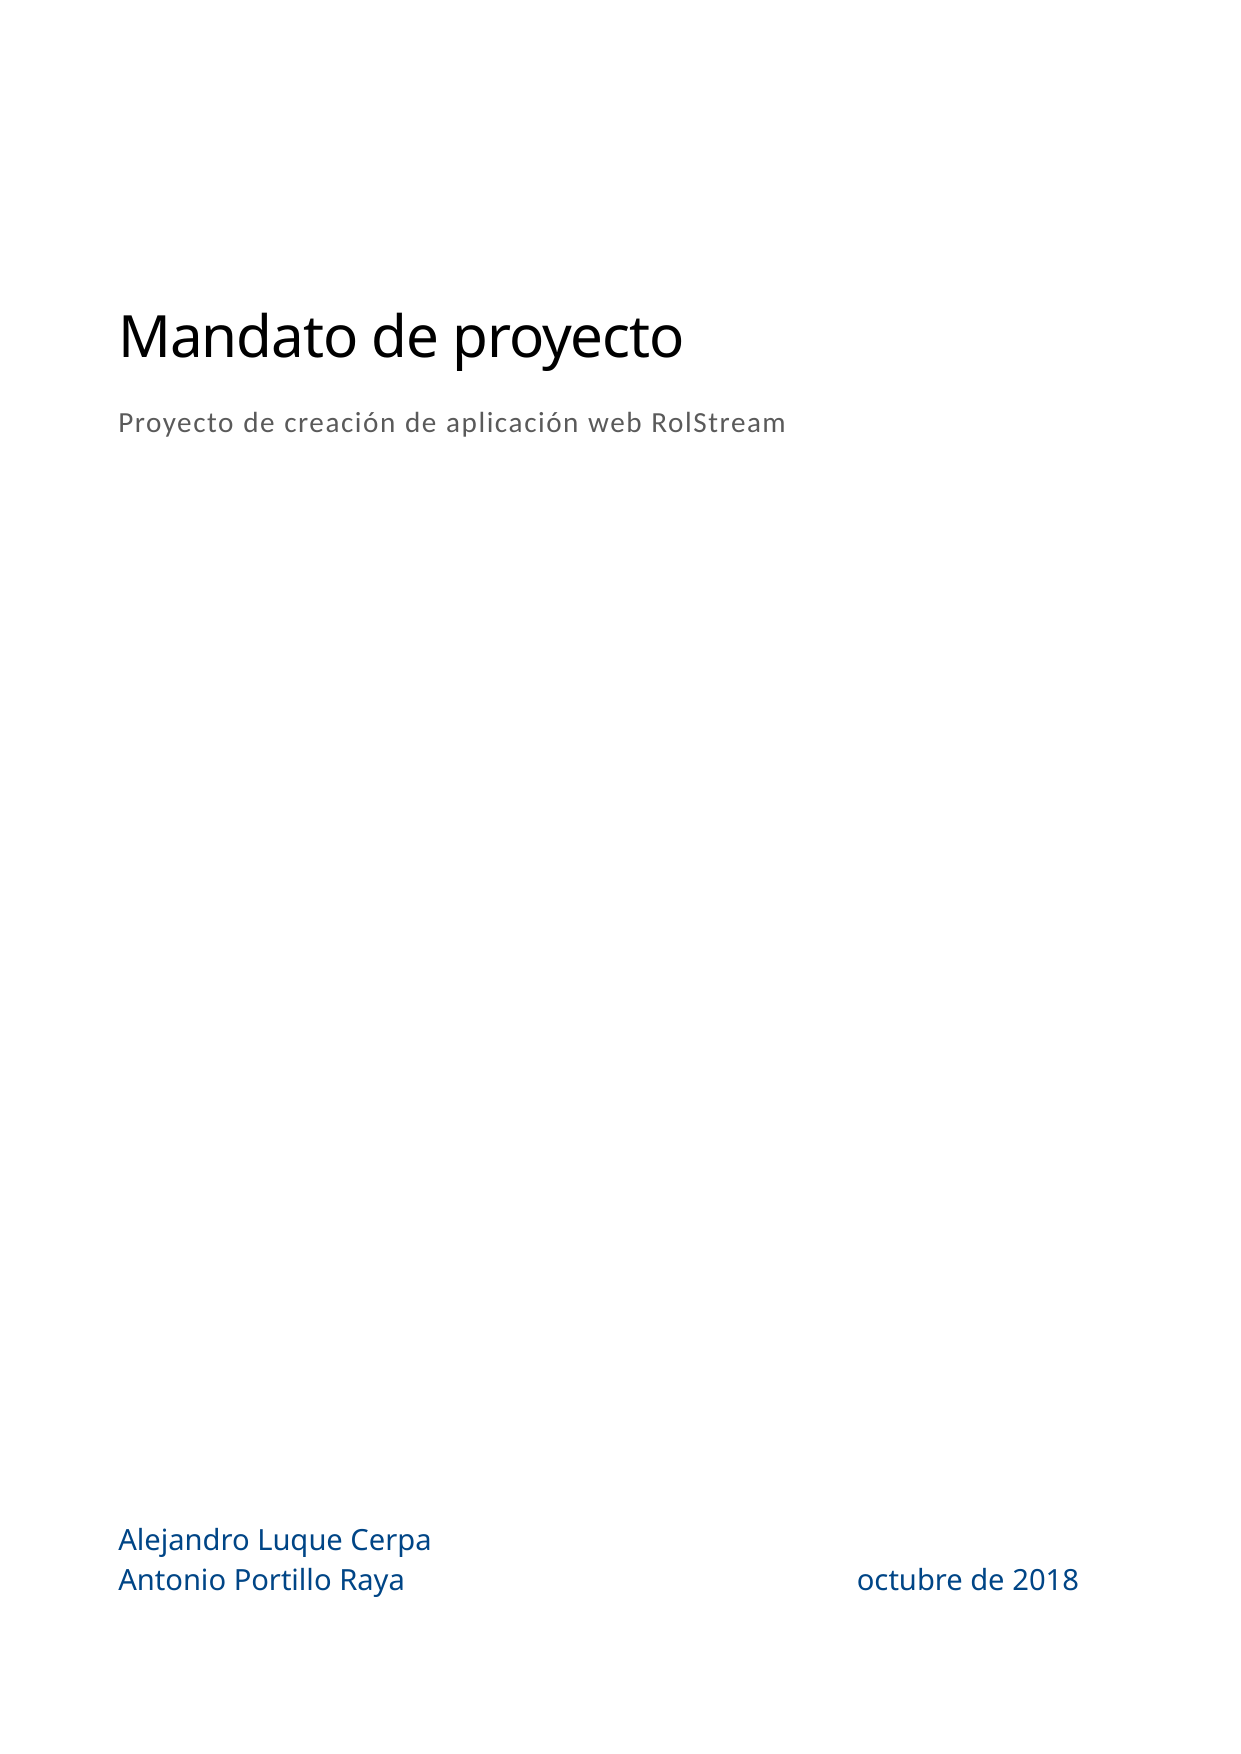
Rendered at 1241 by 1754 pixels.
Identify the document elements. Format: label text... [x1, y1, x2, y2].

text Alejandro Luque Cerpa [118, 1520, 1122, 1559]
text Mandato de proyecto [118, 295, 1122, 375]
text Proyecto de creación de aplicación web RolStream [118, 404, 1122, 439]
text Antonio Portillo Raya octubre de 2018 [118, 1559, 1122, 1599]
